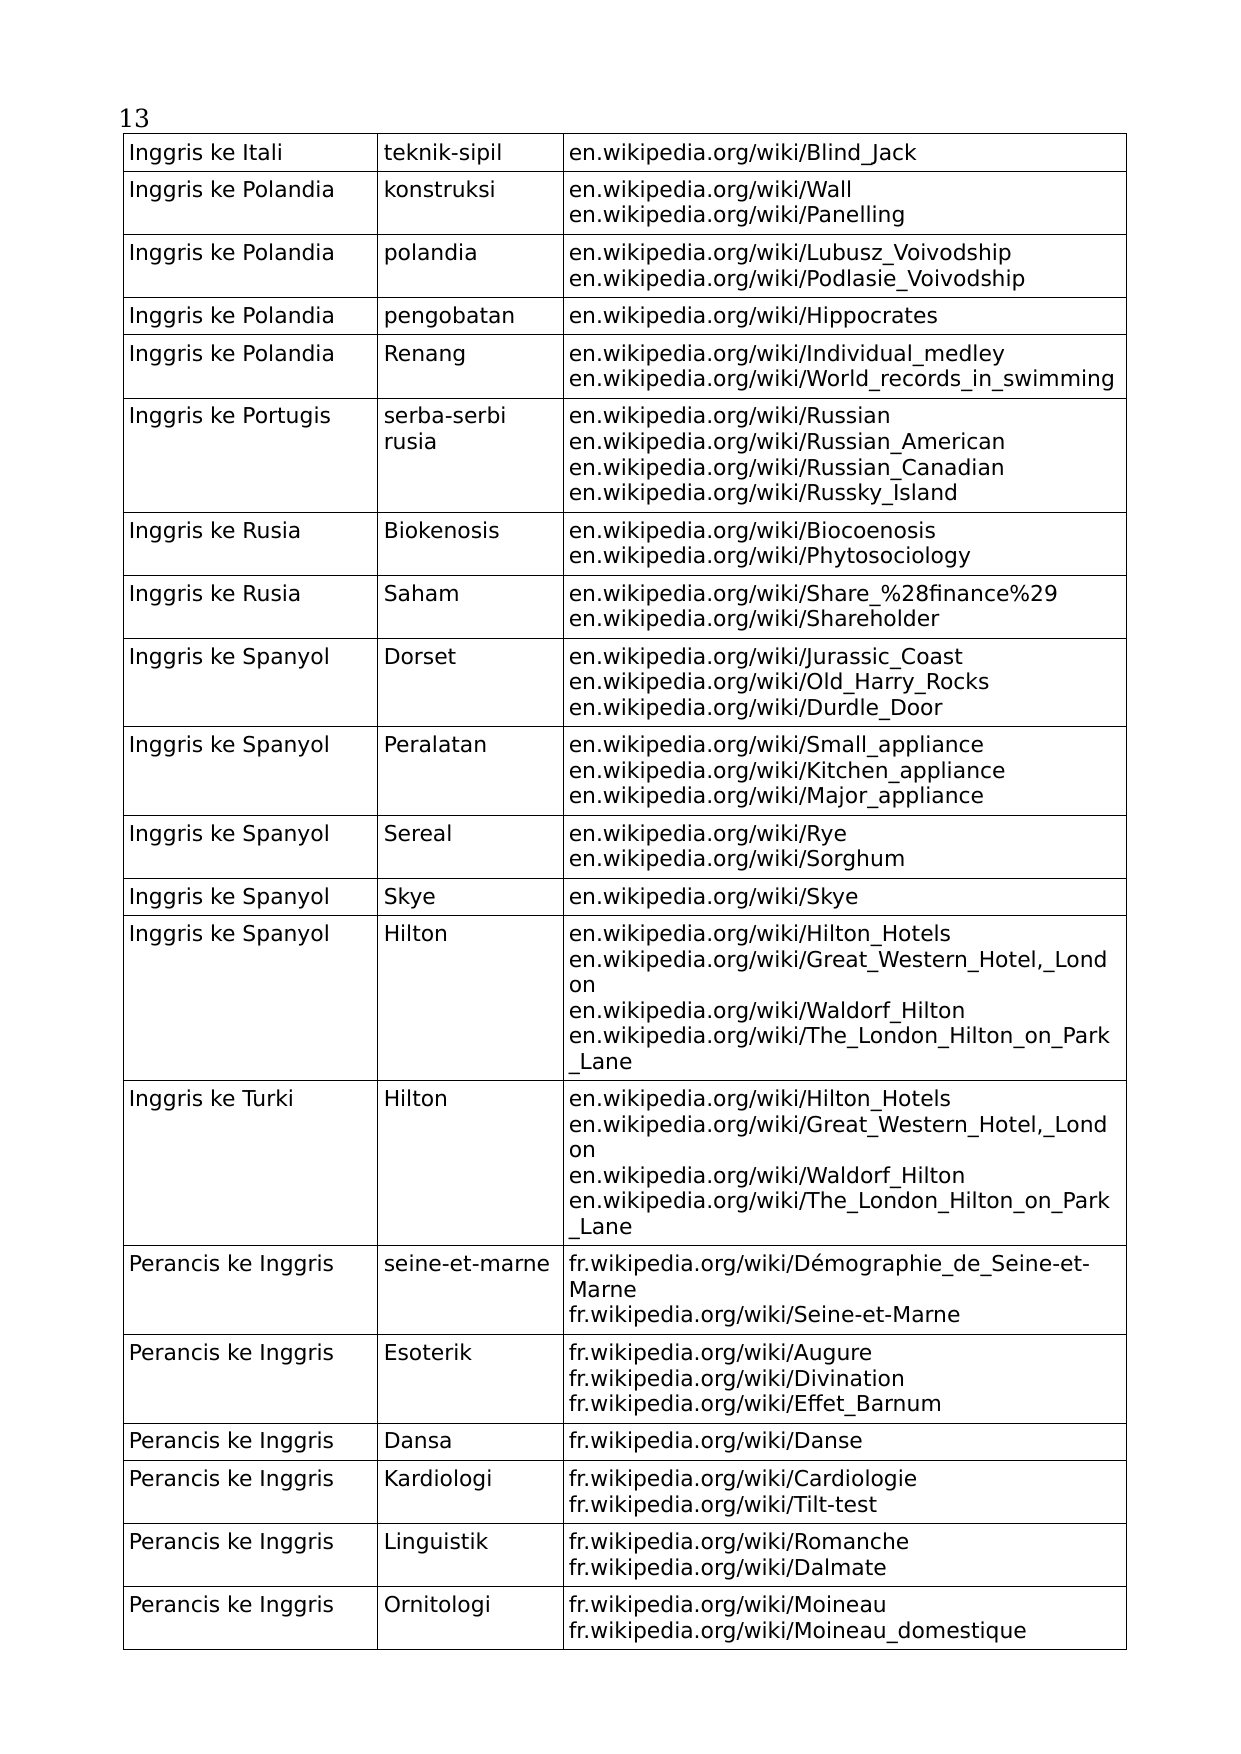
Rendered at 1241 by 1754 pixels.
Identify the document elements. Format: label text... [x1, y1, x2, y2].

table_cell Inggris ke Spanyol [124, 916, 377, 1080]
table_cell en.wikipedia.org/wiki/Individual_medley en.wikipedia.org/wiki/World_records_in_swimming [564, 335, 1126, 397]
table_cell Saham [378, 576, 563, 637]
table_cell Inggris ke Portugis [124, 399, 377, 511]
table_cell serba-serbi rusia [378, 399, 563, 511]
table_cell Perancis ke Inggris [124, 1587, 377, 1649]
table_cell fr.wikipedia.org/wiki/Augure fr.wikipedia.org/wiki/Divination fr.wikipedia.org/wiki/Effet_Barnum [564, 1335, 1126, 1422]
table_cell en.wikipedia.org/wiki/Biocoenosis en.wikipedia.org/wiki/Phytosociology [564, 513, 1126, 574]
table_cell Perancis ke Inggris [124, 1524, 377, 1586]
table_cell Inggris ke Turki [124, 1081, 377, 1245]
table_cell Inggris ke Rusia [124, 513, 377, 574]
table_cell en.wikipedia.org/wiki/Wall en.wikipedia.org/wiki/Panelling [564, 172, 1126, 234]
table_cell Perancis ke Inggris [124, 1246, 377, 1334]
table_cell Biokenosis [378, 513, 563, 574]
table_cell Inggris ke Spanyol [124, 816, 377, 878]
table_cell teknik-sipil [378, 134, 563, 171]
table_cell Inggris ke Spanyol [124, 879, 377, 915]
table_cell Hilton [378, 916, 563, 1080]
table_cell Inggris ke Spanyol [124, 727, 377, 814]
table_cell en.wikipedia.org/wiki/Russian en.wikipedia.org/wiki/Russian_American en.wikipedia.org/wiki/Russian_Canadian en.wikipedia.org/wiki/Russky_Island [564, 399, 1126, 511]
table_cell Perancis ke Inggris [124, 1461, 377, 1523]
table_cell en.wikipedia.org/wiki/Skye [564, 879, 1126, 915]
table_cell Inggris ke Polandia [124, 235, 377, 297]
table_cell fr.wikipedia.org/wiki/Cardiologie fr.wikipedia.org/wiki/Tilt-test [564, 1461, 1126, 1523]
table_cell Esoterik [378, 1335, 563, 1422]
table_cell Dansa [378, 1424, 563, 1460]
table_cell en.wikipedia.org/wiki/Hilton_Hotels en.wikipedia.org/wiki/Great_Western_Hotel,_London en.wikipedia.org/wiki/Waldorf_Hilton en.wikipedia.org/wiki/The_London_Hilton_on_Park_Lane [564, 916, 1126, 1080]
table_cell Sereal [378, 816, 563, 878]
table_cell en.wikipedia.org/wiki/Hippocrates [564, 298, 1126, 334]
table_cell fr.wikipedia.org/wiki/Romanche fr.wikipedia.org/wiki/Dalmate [564, 1524, 1126, 1586]
table_cell Dorset [378, 639, 563, 726]
table_cell polandia [378, 235, 563, 297]
table_cell en.wikipedia.org/wiki/Small_appliance en.wikipedia.org/wiki/Kitchen_appliance en.wikipedia.org/wiki/Major_appliance [564, 727, 1126, 814]
table_cell en.wikipedia.org/wiki/Lubusz_Voivodship en.wikipedia.org/wiki/Podlasie_Voivodship [564, 235, 1126, 297]
table_cell Renang [378, 335, 563, 397]
table_cell en.wikipedia.org/wiki/Hilton_Hotels en.wikipedia.org/wiki/Great_Western_Hotel,_London en.wikipedia.org/wiki/Waldorf_Hilton en.wikipedia.org/wiki/The_London_Hilton_on_Park_Lane [564, 1081, 1126, 1245]
table_cell Inggris ke Spanyol [124, 639, 377, 726]
table_cell Linguistik [378, 1524, 563, 1586]
table_cell Inggris ke Polandia [124, 172, 377, 234]
table_cell Inggris ke Rusia [124, 576, 377, 637]
table_cell pengobatan [378, 298, 563, 334]
table_cell fr.wikipedia.org/wiki/Danse [564, 1424, 1126, 1460]
table_cell en.wikipedia.org/wiki/Blind_Jack [564, 134, 1126, 171]
table_cell Inggris ke Itali [124, 134, 377, 171]
table_cell Perancis ke Inggris [124, 1335, 377, 1422]
table_cell Kardiologi [378, 1461, 563, 1523]
table_cell seine-et-marne [378, 1246, 563, 1334]
table_cell en.wikipedia.org/wiki/Rye en.wikipedia.org/wiki/Sorghum [564, 816, 1126, 878]
table_cell fr.wikipedia.org/wiki/Démographie_de_Seine-et-Marne fr.wikipedia.org/wiki/Seine-et-Marne [564, 1246, 1126, 1334]
table_cell Perancis ke Inggris [124, 1424, 377, 1460]
table_cell konstruksi [378, 172, 563, 234]
table_cell en.wikipedia.org/wiki/Jurassic_Coast en.wikipedia.org/wiki/Old_Harry_Rocks en.wikipedia.org/wiki/Durdle_Door [564, 639, 1126, 726]
table_cell Hilton [378, 1081, 563, 1245]
table_cell fr.wikipedia.org/wiki/Moineau fr.wikipedia.org/wiki/Moineau_domestique [564, 1587, 1126, 1649]
table_cell en.wikipedia.org/wiki/Share_%28finance%29 en.wikipedia.org/wiki/Shareholder [564, 576, 1126, 637]
table_cell Inggris ke Polandia [124, 335, 377, 397]
table_cell Inggris ke Polandia [124, 298, 377, 334]
table_cell Peralatan [378, 727, 563, 814]
table_cell Skye [378, 879, 563, 915]
table_cell Ornitologi [378, 1587, 563, 1649]
